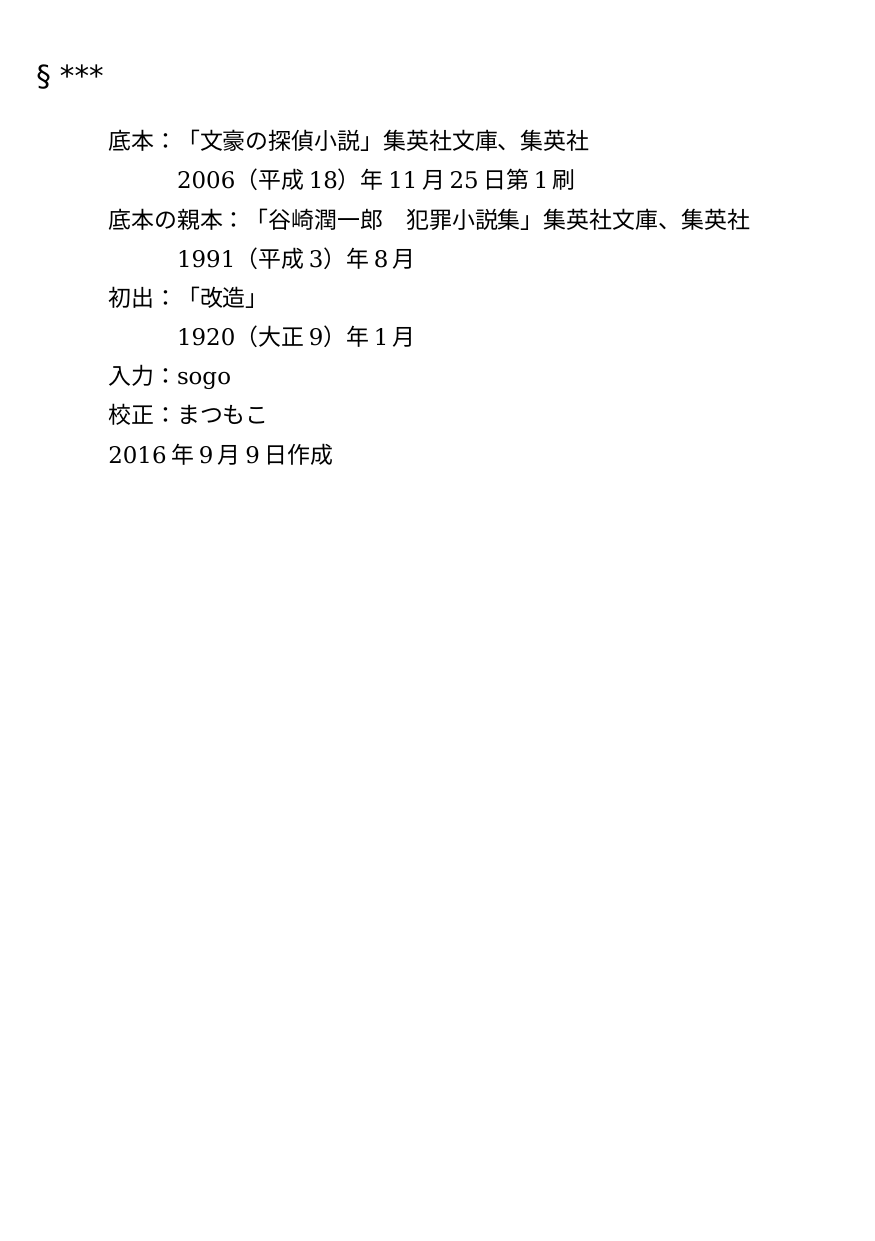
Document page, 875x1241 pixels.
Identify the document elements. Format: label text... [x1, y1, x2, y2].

text 1920（大正9）年1月 [72, 319, 802, 352]
subtitle § *** [36, 60, 838, 94]
text 2016年9月9日作成 [72, 437, 802, 470]
text 2006（平成18）年11月25日第1刷 [72, 162, 802, 196]
text 底本の親本：「谷崎潤一郎 犯罪小説集」集英社文庫、集英社 [72, 202, 802, 235]
text 底本：「文豪の探偵小説」集英社文庫、集英社 [72, 123, 802, 156]
text 初出：「改造」 [72, 280, 802, 313]
text 入力：sogo [72, 358, 802, 391]
text 1991（平成3）年8月 [72, 241, 802, 274]
text 校正：まつもこ [72, 397, 802, 431]
